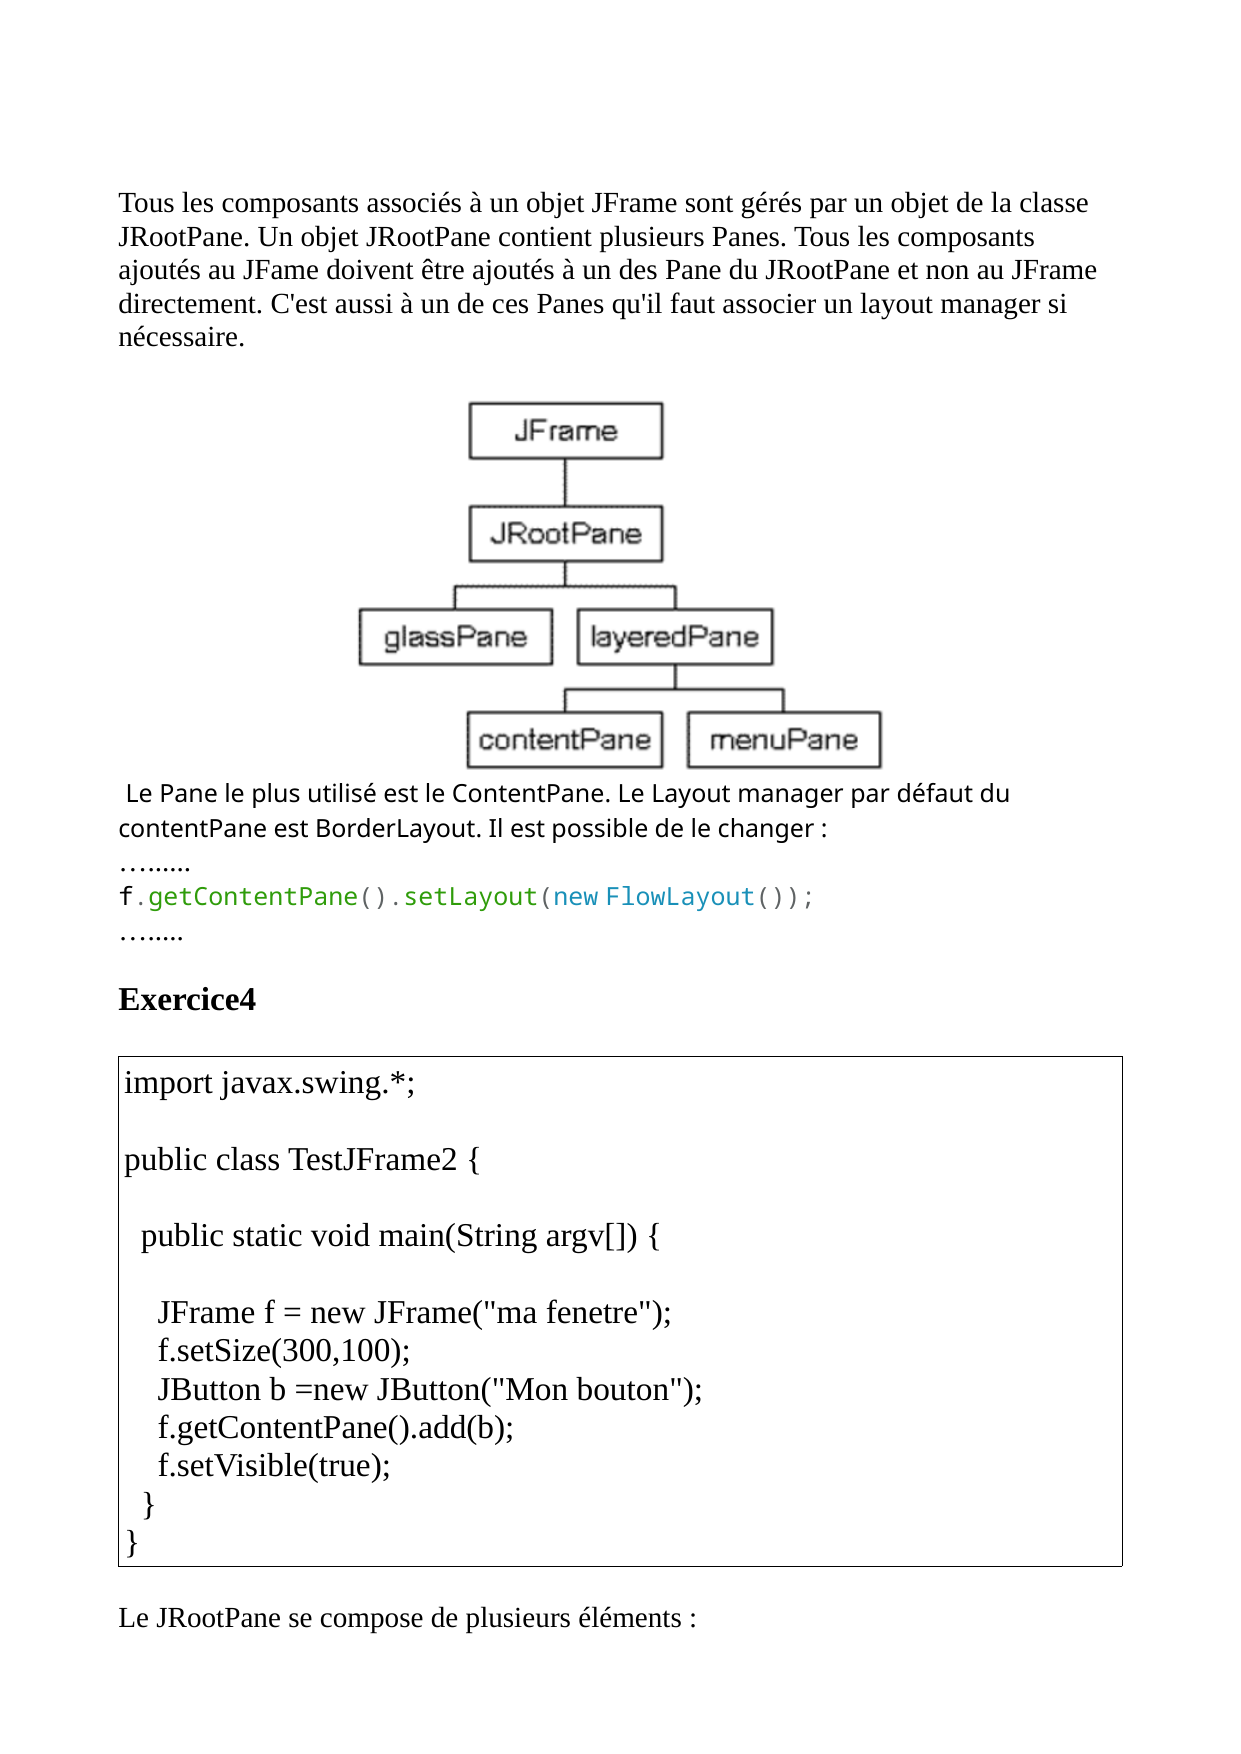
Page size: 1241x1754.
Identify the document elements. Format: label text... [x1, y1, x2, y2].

text f.getContentPane().setLayout(new FlowLayout()); [118, 878, 1122, 913]
text Le JRootPane se compose de plusieurs éléments : [118, 1600, 1122, 1633]
text …...... [118, 844, 1122, 878]
text …..... [118, 913, 1122, 946]
table_header import javax.swing.*; public class TestJFrame2 { public static void main(String argv[]) { JFrame f = new JFrame("ma fenetre"); f.setSize(300,100); JButton b =new JButton("Mon bouton"); f.getContentPane().add(b); f.setVisible(true); } } [119, 1057, 1122, 1566]
text Tous les composants associés à un objet JFrame sont gérés par un objet de la classe JRootPane. Un objet JRootPane contient plusieurs Panes. Tous les composants ajoutés au JFame doivent être ajoutés à un des Pane du JRootPane et non au JFrame directement. C'est aussi à un de ces Panes qu'il faut associer un layout manager si nécessaire. [118, 185, 1122, 353]
text Le Pane le plus utilisé est le ContentPane. Le Layout manager par défaut du contentPane est BorderLayout. Il est possible de le changer : [118, 386, 1122, 844]
text Exercice4 [118, 980, 1122, 1018]
